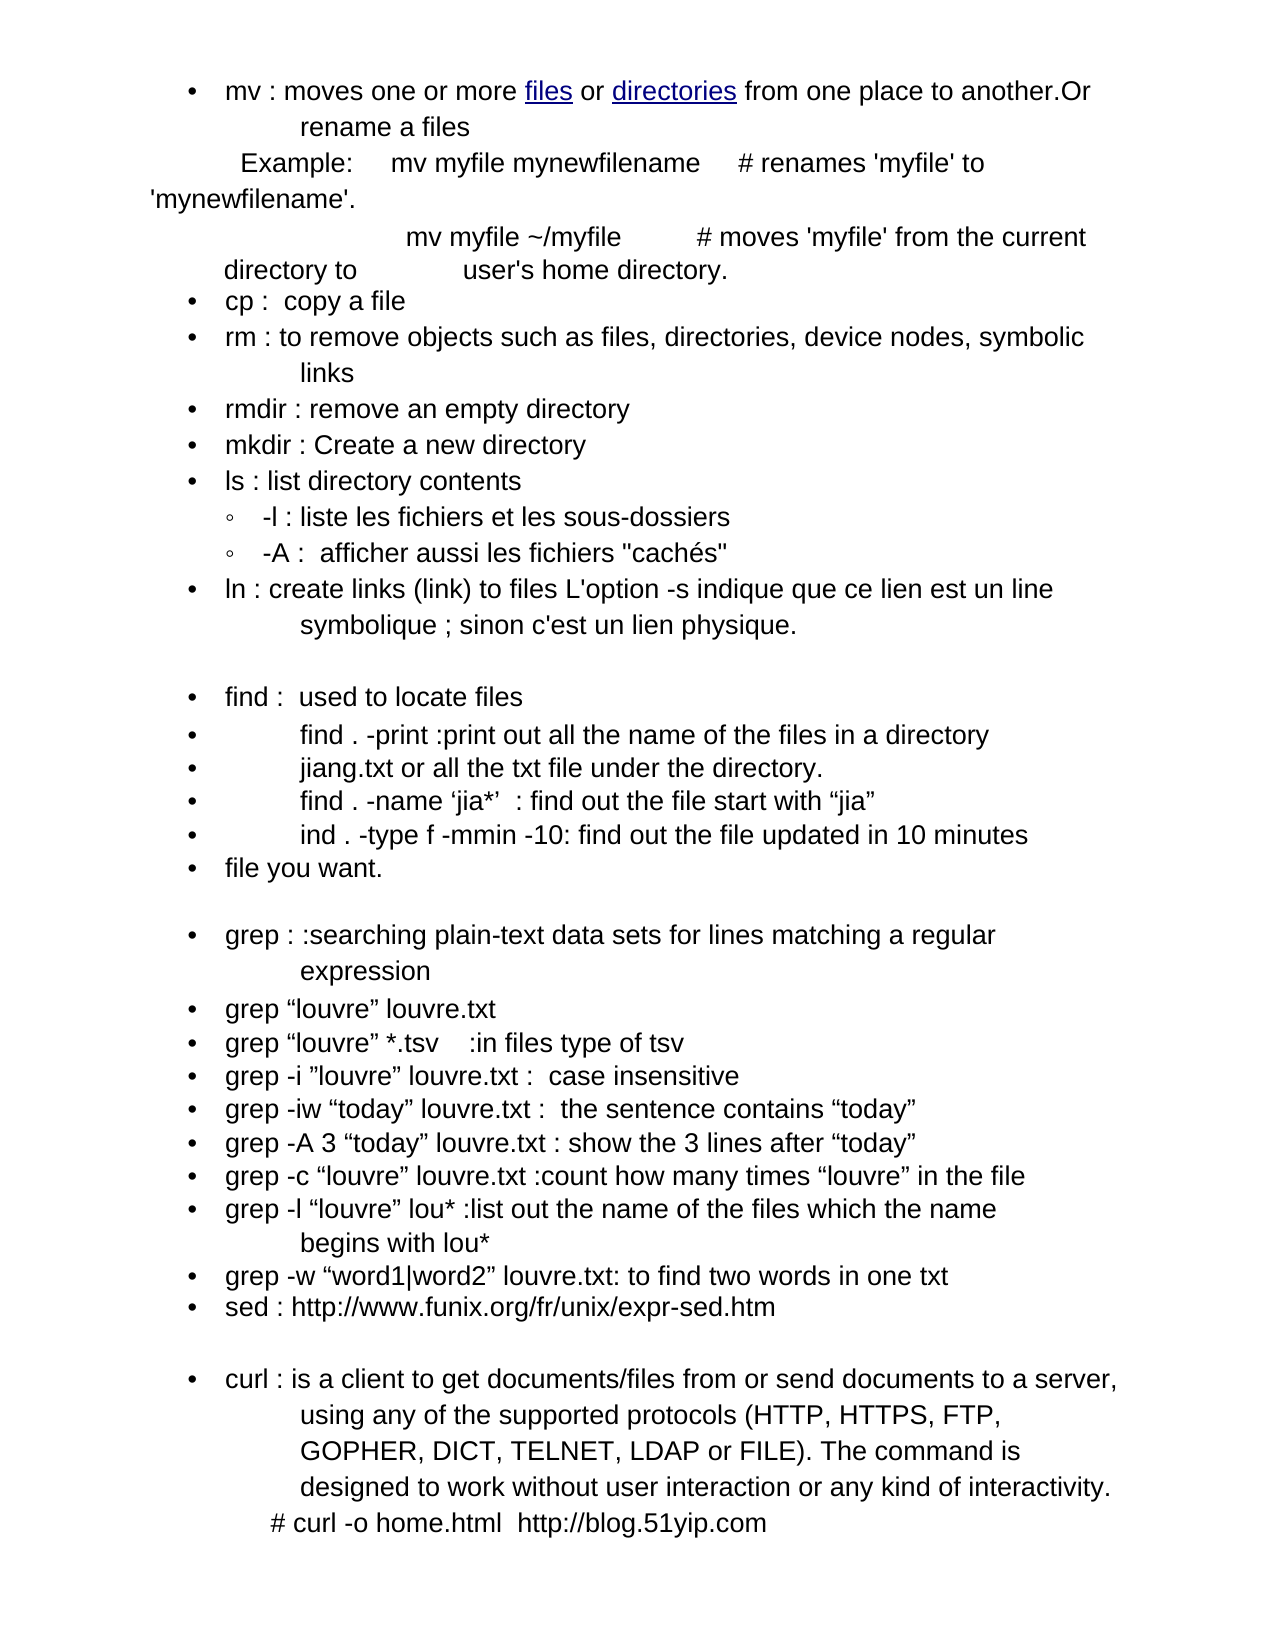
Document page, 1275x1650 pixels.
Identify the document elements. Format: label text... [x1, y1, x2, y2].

list ind . -type f -mmin -10: find out the file updated in 10 minutes [187, 817, 1125, 850]
list rm : to remove objects such as files, directories, device nodes, symbolic links [187, 321, 1125, 388]
list grep -A 3 “today” louvre.txt : show the 3 lines after “today” [187, 1124, 1125, 1158]
list curl : is a client to get documents/files from or send documents to a server, using any of the supported protocols (HTTP, HTTPS, FTP, GOPHER, DICT, TELNET, LDAP or FILE). The command is designed to work without user interaction or any kind of interactivity. [187, 1363, 1125, 1502]
list find . -name ‘jia*’ : find out the file start with “jia” [187, 783, 1125, 817]
list grep -i ”louvre” louvre.txt : case insensitive [187, 1058, 1125, 1091]
list grep : :searching plain-text data sets for lines matching a regular expression [187, 919, 1125, 986]
list find . -print :print out all the name of the files in a directory [187, 717, 1125, 750]
text # curl -o home.html http://blog.51yip.com [150, 1507, 1125, 1538]
list cp : copy a file [187, 285, 1125, 317]
list jiang.txt or all the txt file under the directory. [187, 750, 1125, 783]
list mv : moves one or more files or directories from one place to another.Or rename a files [187, 75, 1125, 142]
list mkdir : Create a new directory [187, 429, 1125, 460]
list ln : create links (link) to files L'option -s indique que ce lien est un line symbolique ; sinon c'est un lien physique. [187, 573, 1125, 640]
list grep “louvre” louvre.txt [187, 991, 1125, 1024]
list -l : liste les fichiers et les sous-dossiers [225, 501, 1125, 532]
list ls : list directory contents [187, 465, 1125, 496]
text Example: mv myfile mynewfilename # renames 'myfile' to 'mynewfilename'. [150, 147, 1125, 214]
list find : used to locate files [187, 681, 1125, 712]
list grep -c “louvre” louvre.txt :count how many times “louvre” in the file [187, 1158, 1125, 1191]
list grep -l “louvre” lou* :list out the name of the files which the name begins with lou* [187, 1191, 1125, 1258]
text mv myfile ~/myfile # moves 'myfile' from the current directory to user's home directory. [150, 219, 1125, 285]
list rmdir : remove an empty directory [187, 393, 1125, 424]
list file you want. [187, 850, 1125, 883]
list -A : afficher aussi les fichiers "cachés" [225, 537, 1125, 568]
list grep -w “word1|word2” louvre.txt: to find two words in one txt [187, 1258, 1125, 1291]
list grep “louvre” *.tsv :in files type of tsv [187, 1024, 1125, 1058]
list sed : http://www.funix.org/fr/unix/expr-sed.htm [187, 1291, 1125, 1322]
list grep -iw “today” louvre.txt : the sentence contains “today” [187, 1091, 1125, 1124]
